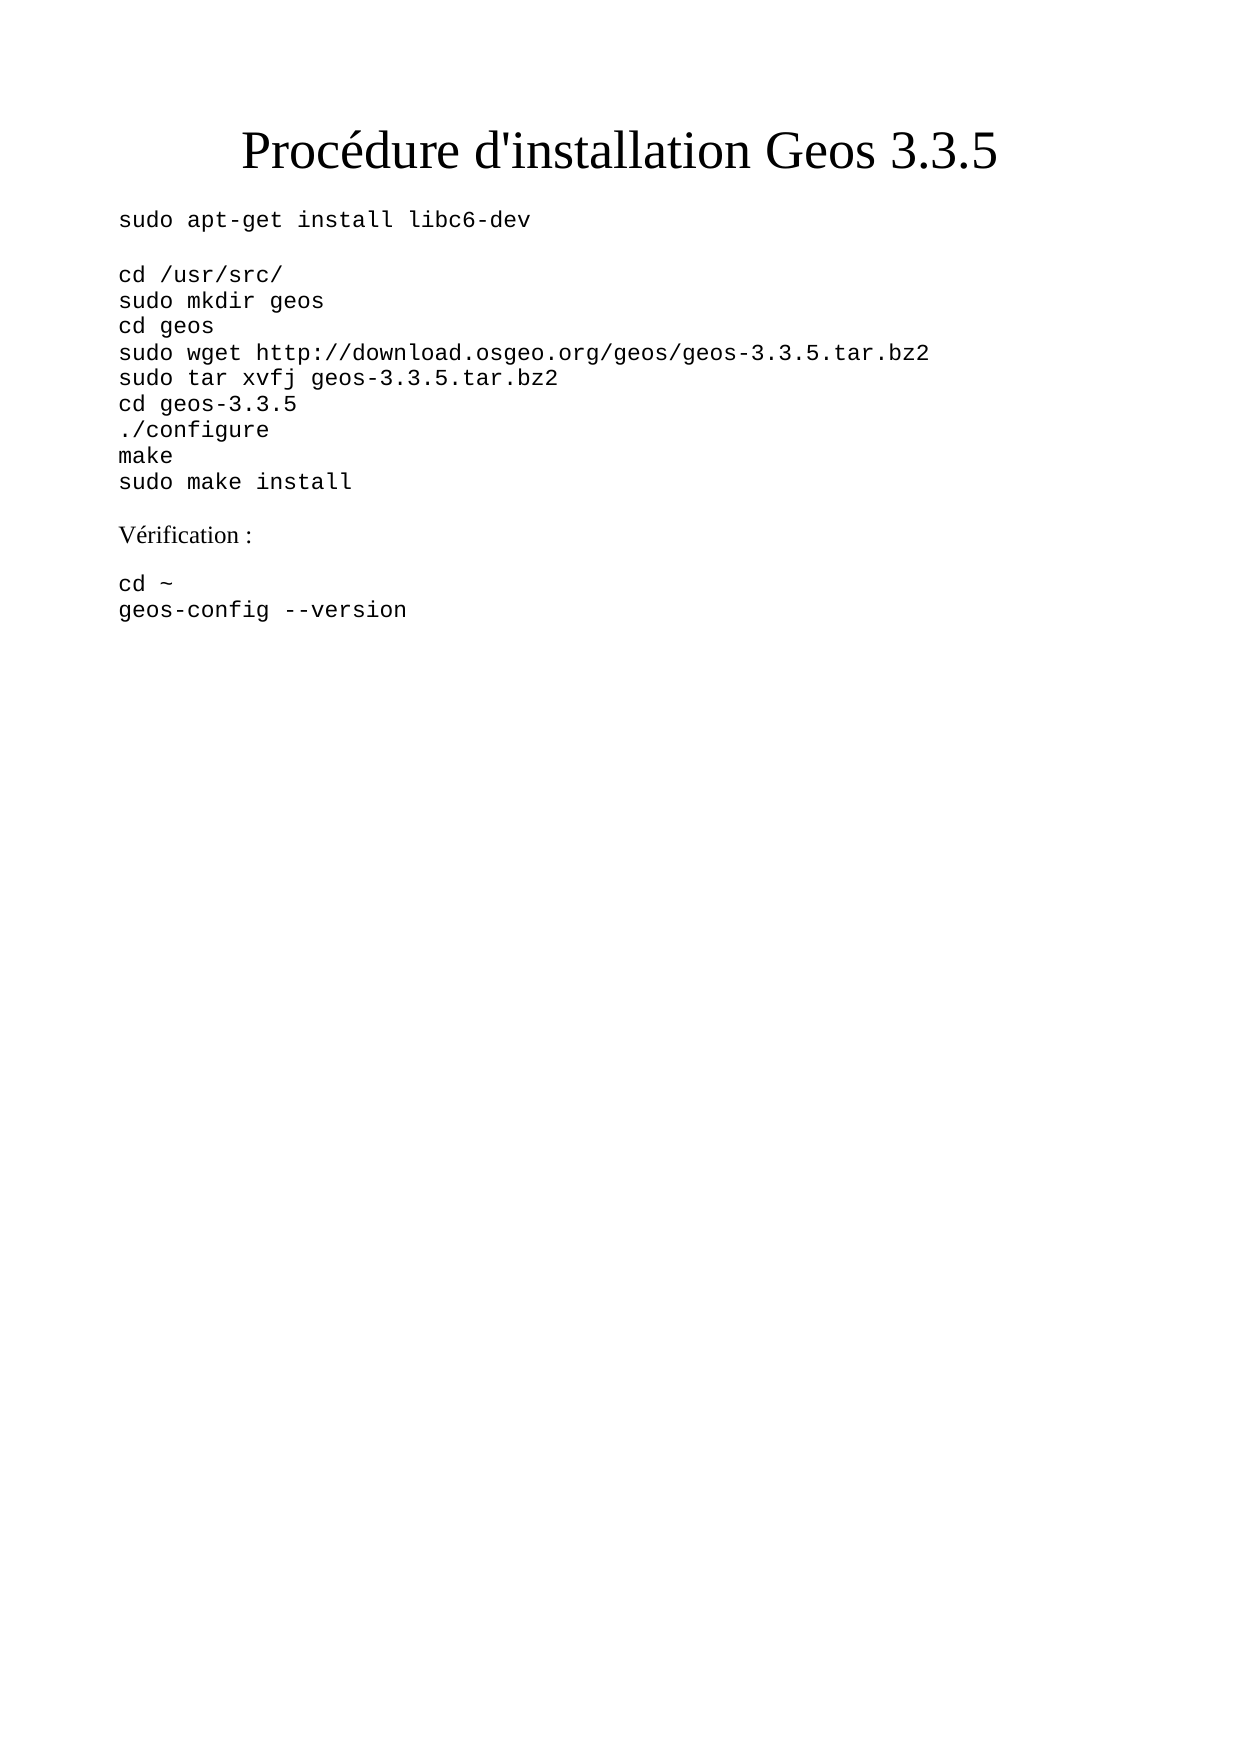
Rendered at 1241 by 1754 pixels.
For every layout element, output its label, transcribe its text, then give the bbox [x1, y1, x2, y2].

text cd ~ [118, 572, 1122, 598]
text Procédure d'installation Geos 3.3.5 [118, 118, 1122, 180]
text sudo wget http://download.osgeo.org/geos/geos-3.3.5.tar.bz2 [118, 341, 1122, 367]
text make [118, 444, 1122, 471]
text sudo tar xvfj geos-3.3.5.tar.bz2 [118, 367, 1122, 393]
text sudo make install [118, 471, 1122, 496]
text ./configure [118, 419, 1122, 444]
text cd geos-3.3.5 [118, 393, 1122, 419]
text sudo mkdir geos [118, 289, 1122, 315]
text cd /usr/src/ [118, 263, 1122, 289]
text cd geos [118, 315, 1122, 341]
text geos-config --version [118, 598, 1122, 624]
text sudo apt-get install libc6-dev [118, 209, 1122, 235]
text Vérification : [118, 520, 1122, 549]
